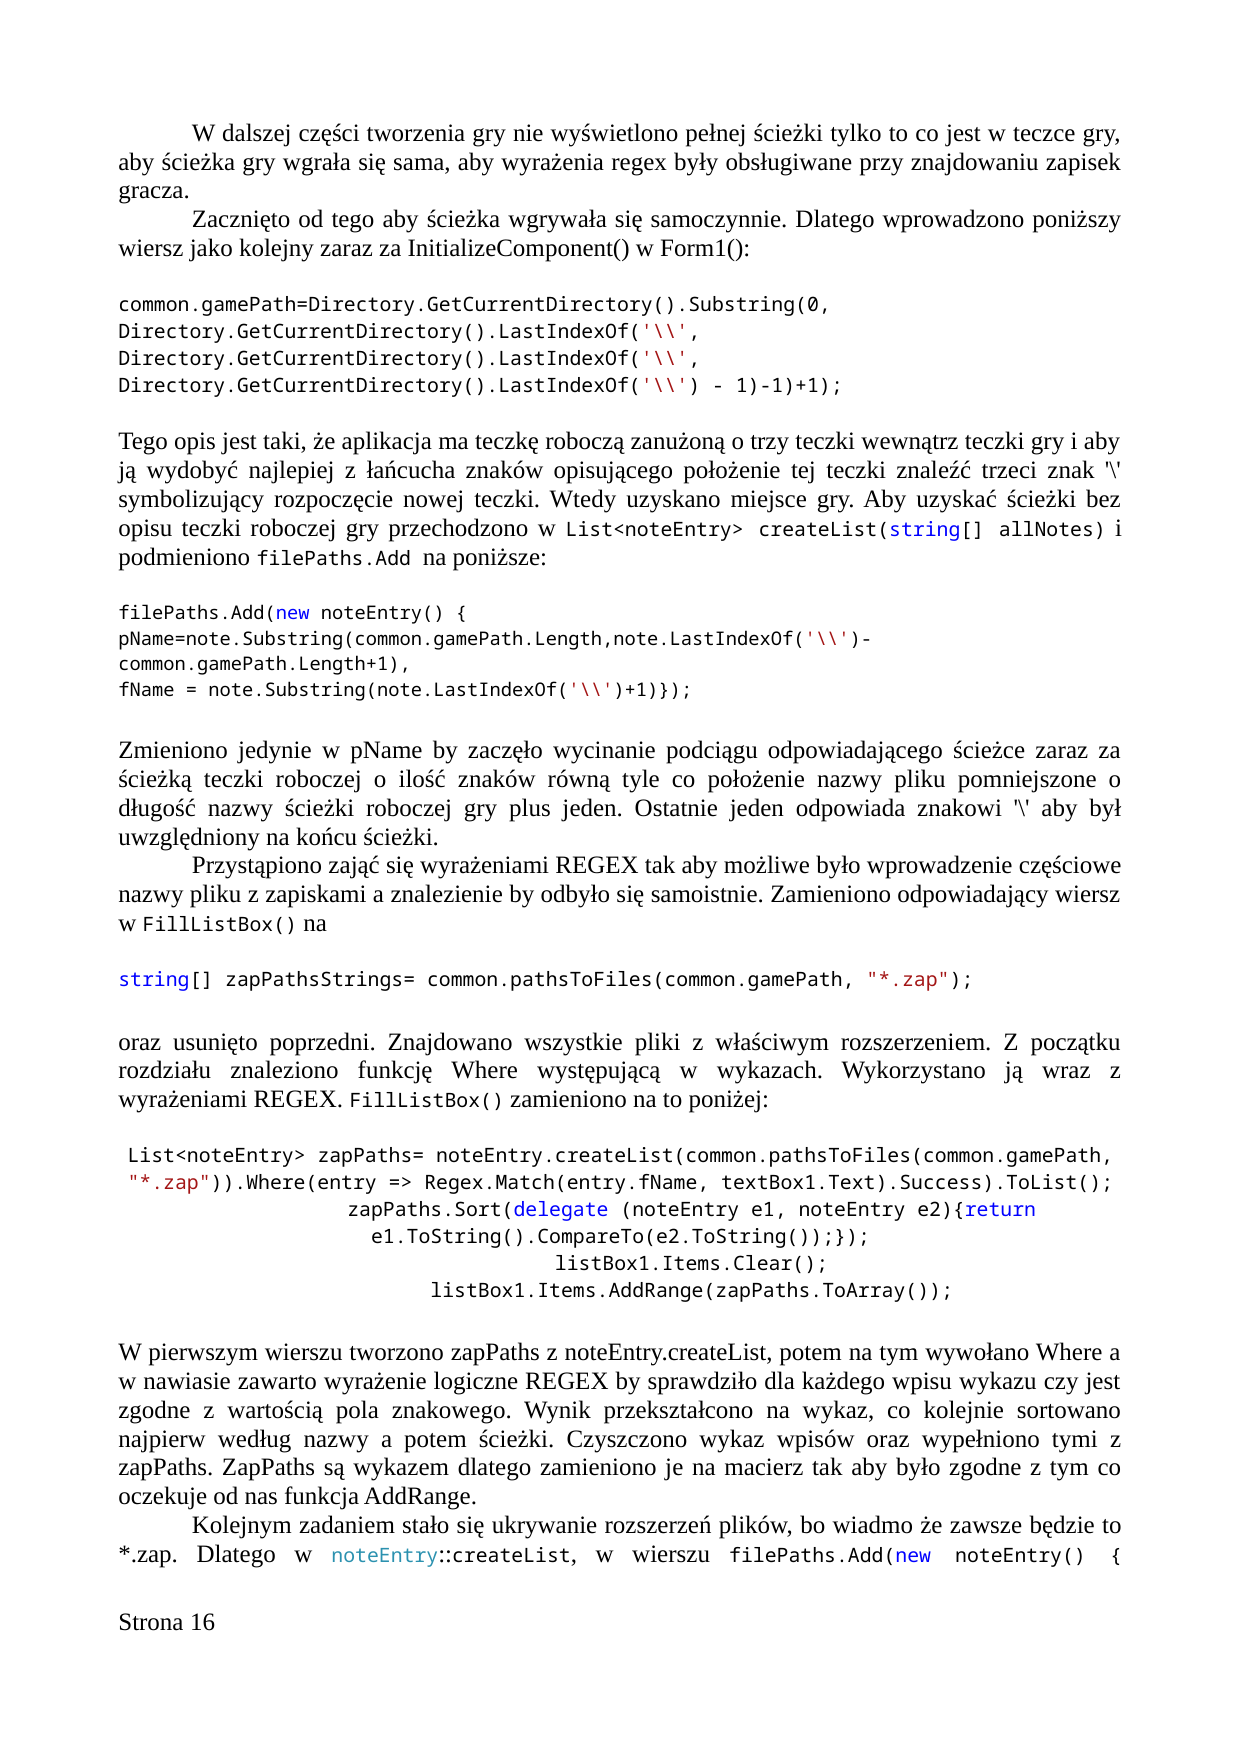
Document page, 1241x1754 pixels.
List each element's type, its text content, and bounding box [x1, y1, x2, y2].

text Przystąpiono zająć się wyrażeniami REGEX tak aby możliwe było wprowadzenie częściowe nazwy pliku z zapiskami a znalezienie by odbyło się samoistnie. Zamieniono odpowiadający wiersz w FillListBox() na [118, 851, 1122, 937]
text string[] zapPathsStrings= common.pathsToFiles(common.gamePath, "*.zap"); [118, 966, 1122, 992]
text Directory.GetCurrentDirectory().LastIndexOf('\\', [118, 344, 1122, 371]
text Zacznięto od tego aby ścieżka wgrywała się samoczynnie. Dlatego wprowadzono poniższy wiersz jako kolejny zaraz za InitializeComponent() w Form1(): [118, 204, 1122, 262]
text W dalszej części tworzenia gry nie wyświetlono pełnej ścieżki tylko to co jest w teczce gry, aby ścieżka gry wgrała się sama, aby wyrażenia regex były obsługiwane przy znajdowaniu zapisek gracza. [118, 118, 1122, 204]
text List<noteEntry> zapPaths= noteEntry.createList(common.pathsToFiles(common.gamePath, "*.zap")).Where(entry => Regex.Match(entry.fName, textBox1.Text).Success).ToList(); [118, 1142, 1122, 1196]
text W pierwszym wierszu tworzono zapPaths z noteEntry.createList, potem na tym wywołano Where a w nawiasie zawarto wyrażenie logiczne REGEX by sprawdziło dla każdego wpisu wykazu czy jest zgodne z wartością pola znakowego. Wynik przekształcono na wykaz, co kolejnie sortowano najpierw według nazwy a potem ścieżki. Czyszczono wykaz wpisów oraz wypełniono tymi z zapPaths. ZapPaths są wykazem dlatego zamieniono je na macierz tak aby było zgodne z tym co oczekuje od nas funkcja AddRange. [118, 1337, 1122, 1510]
text listBox1.Items.Clear(); [118, 1249, 1122, 1276]
text Zmieniono jedynie w pName by zaczęło wycinanie podciągu odpowiadającego ścieżce zaraz za ścieżką teczki roboczej o ilość znaków równą tyle co położenie nazwy pliku pomniejszone o długość nazwy ścieżki roboczej gry plus jeden. Ostatnie jeden odpowiada znakowi '\' aby był uwzględniony na końcu ścieżki. [118, 736, 1122, 851]
text oraz usunięto poprzedni. Znajdowano wszystkie pliki z właściwym rozszerzeniem. Z początku rozdziału znaleziono funkcję Where występującą w wykazach. Wykorzystano ją wraz z wyrażeniami REGEX. FillListBox() zamieniono na to poniżej: [118, 1027, 1122, 1113]
text filePaths.Add(new noteEntry() { [118, 599, 1122, 625]
text Directory.GetCurrentDirectory().LastIndexOf('\\', [118, 317, 1122, 344]
text zapPaths.Sort(delegate (noteEntry e1, noteEntry e2){return e1.ToString().CompareTo(e2.ToString());}); [118, 1196, 1122, 1249]
text pName=note.Substring(common.gamePath.Length,note.LastIndexOf('\\')-common.gamePath.Length+1), [118, 625, 1122, 676]
text listBox1.Items.AddRange(zapPaths.ToArray()); [118, 1276, 1122, 1303]
text Directory.GetCurrentDirectory().LastIndexOf('\\') - 1)-1)+1); [118, 371, 1122, 398]
text Tego opis jest taki, że aplikacja ma teczkę roboczą zanużoną o trzy teczki wewnątrz teczki gry i aby ją wydobyć najlepiej z łańcucha znaków opisującego położenie tej teczki znaleźć trzeci znak '\' symbolizujący rozpoczęcie nowej teczki. Wtedy uzyskano miejsce gry. Aby uzyskać ścieżki bez opisu teczki roboczej gry przechodzono w List<noteEntry> createList(string[] allNotes) i podmieniono filePaths.Add na poniższe: [118, 426, 1122, 571]
text fName = note.Substring(note.LastIndexOf('\\')+1)}); [118, 676, 1122, 701]
text Kolejnym zadaniem stało się ukrywanie rozszerzeń plików, bo wiadmo że zawsze będzie to *.zap. Dlatego w noteEntry::createList, w wierszu filePaths.Add(new noteEntry() { [118, 1510, 1122, 1568]
text common.gamePath=Directory.GetCurrentDirectory().Substring(0, [118, 290, 1122, 317]
